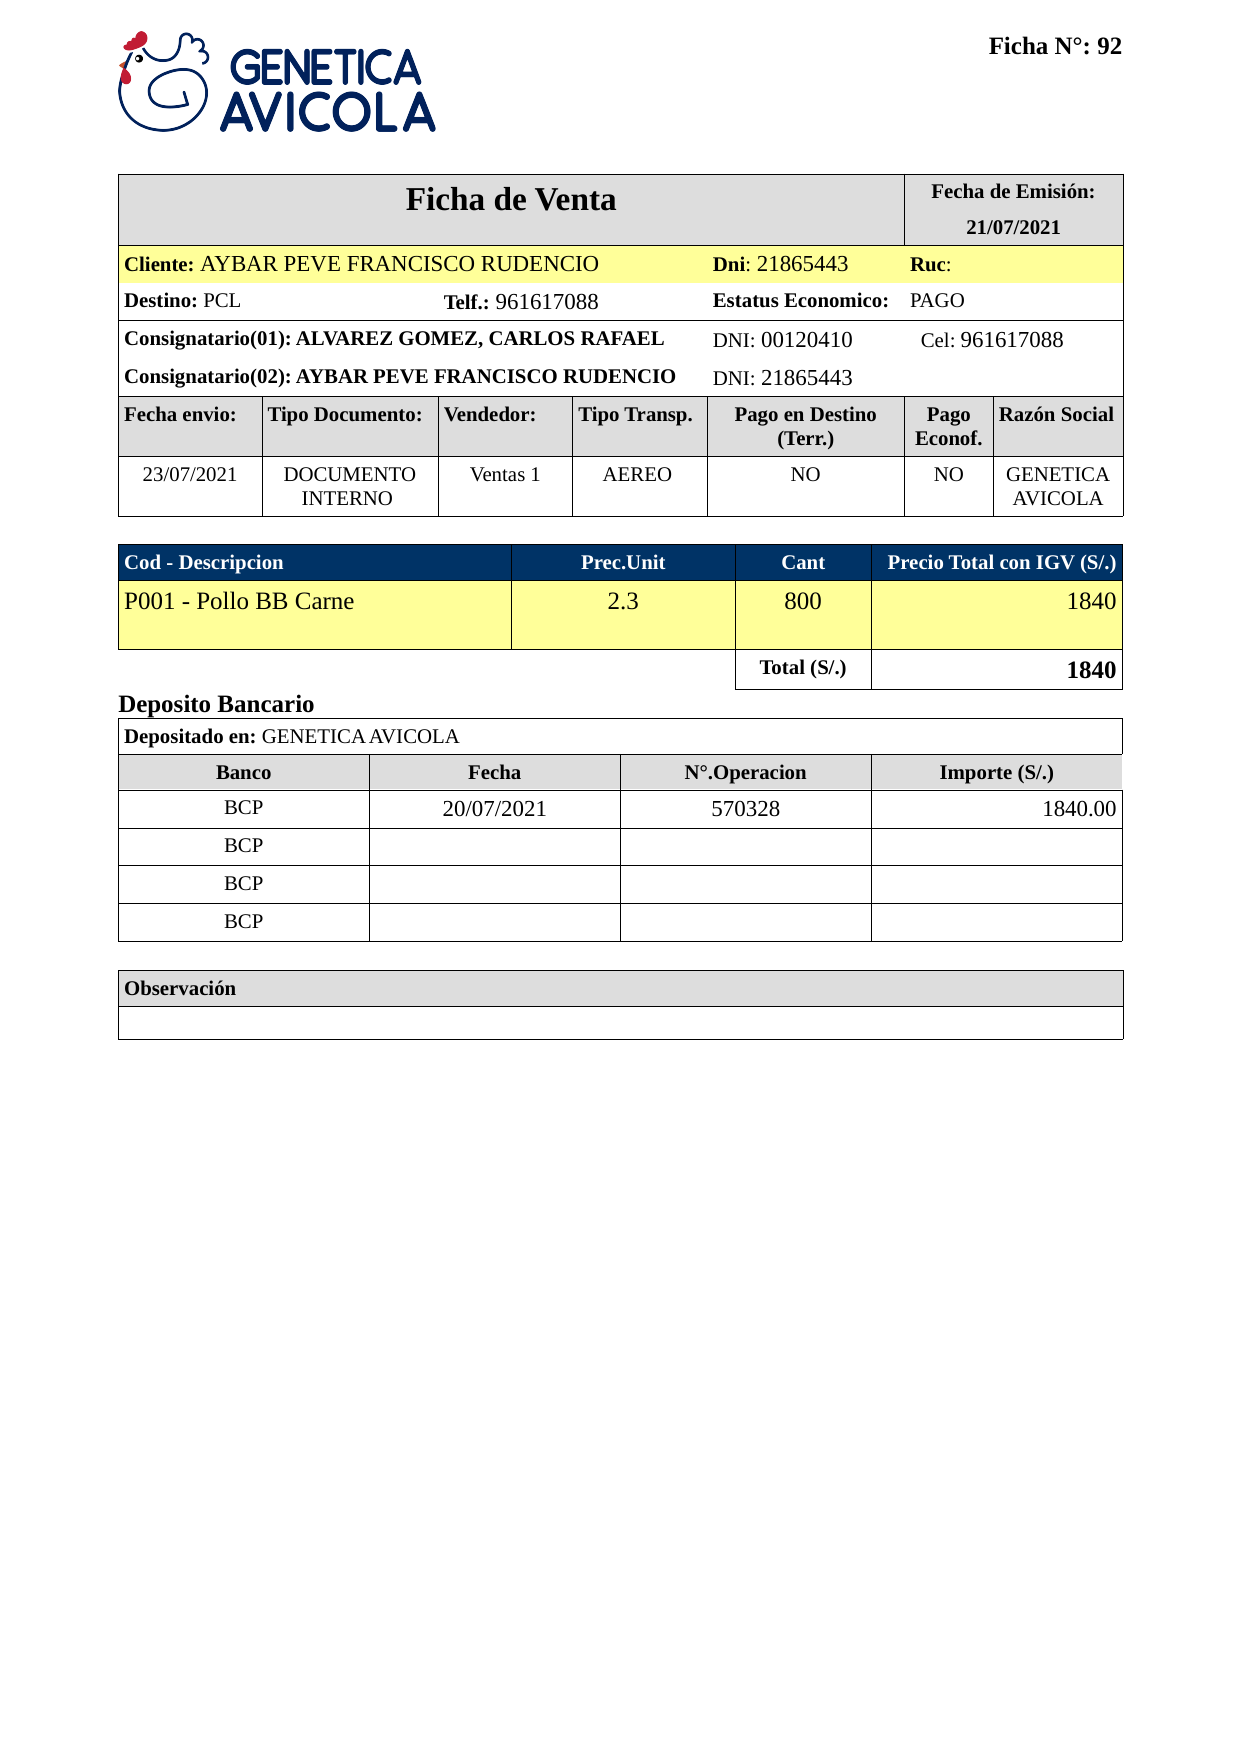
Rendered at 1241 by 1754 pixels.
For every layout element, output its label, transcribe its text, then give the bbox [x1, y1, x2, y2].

table_cell 800 [736, 581, 871, 649]
table_cell [370, 866, 620, 903]
table_cell Estatus Economico: [707, 283, 904, 320]
table_cell Pago en Destino (Terr.) [708, 397, 904, 456]
table_cell Razón Social [994, 397, 1123, 456]
picture [118, 31, 436, 132]
table_cell 20/07/2021 [370, 791, 620, 827]
table_cell BCP [119, 791, 369, 827]
table_header Depositado en: GENETICA AVICOLA [119, 719, 1122, 754]
table_cell P001 - Pollo BB Carne [119, 581, 511, 649]
table_cell [621, 829, 871, 865]
table_cell Dni: 21865443 [707, 246, 904, 283]
table_cell [118, 650, 511, 689]
table_cell BCP [119, 829, 369, 865]
table_cell NO [708, 457, 904, 516]
table_cell DNI: 21865443 [707, 358, 1123, 396]
table_cell 1840 [872, 650, 1122, 689]
table_cell 2.3 [512, 581, 735, 649]
table_cell Fecha envio: [119, 397, 262, 456]
table_cell [119, 1007, 1123, 1039]
table_cell Importe (S/.) [872, 755, 1122, 789]
table_cell [621, 866, 871, 903]
table_cell 570328 [621, 791, 871, 827]
table_cell 1840 [872, 581, 1122, 649]
table_cell [621, 904, 871, 941]
table_header Precio Total con IGV (S/.) [872, 545, 1122, 580]
table_cell DNI: 00120410 [707, 321, 915, 358]
table_cell Ruc: [904, 246, 1123, 283]
table_cell Tipo Transp. [573, 397, 707, 456]
table_cell Banco [119, 755, 369, 789]
table_cell BCP [119, 904, 369, 941]
table_header Fecha de Emisión: [905, 175, 1123, 209]
table_cell [872, 866, 1122, 903]
table_cell Cliente: AYBAR PEVE FRANCISCO RUDENCIO [119, 246, 707, 283]
table_cell Cel: 961617088 [915, 321, 1123, 358]
table_cell [370, 829, 620, 865]
table_cell Telf.: 961617088 [438, 283, 707, 320]
table_cell Tipo Documento: [263, 397, 438, 456]
table_header Prec.Unit [512, 545, 735, 580]
table_cell DOCUMENTO INTERNO [263, 457, 438, 516]
table_cell 1840.00 [872, 791, 1122, 827]
table_cell 21/07/2021 [905, 209, 1123, 245]
table_header Ficha de Venta [119, 175, 904, 245]
table_cell NO [905, 457, 993, 516]
table_cell GENETICA AVICOLA [994, 457, 1123, 516]
table_cell Destino: PCL [119, 283, 438, 320]
text Deposito Bancario [118, 689, 1122, 718]
table_cell [511, 650, 735, 689]
table_cell Consignatario(01): ALVAREZ GOMEZ, CARLOS RAFAEL [119, 321, 707, 358]
table_cell [872, 904, 1122, 941]
table_cell Ventas 1 [439, 457, 572, 516]
table_cell 23/07/2021 [119, 457, 262, 516]
table_cell Total (S/.) [736, 650, 871, 689]
table_header Observación [119, 971, 1123, 1006]
table_cell Vendedor: [439, 397, 572, 456]
table_header Cod - Descripcion [119, 545, 511, 580]
table_cell N°.Operacion [621, 755, 871, 789]
table_cell [370, 904, 620, 941]
table_cell Consignatario(02): AYBAR PEVE FRANCISCO RUDENCIO [119, 358, 707, 396]
table_header Cant [736, 545, 871, 580]
table_cell Fecha [370, 755, 620, 789]
table_cell AEREO [573, 457, 707, 516]
table_cell PAGO [904, 283, 1123, 320]
table_cell BCP [119, 866, 369, 903]
table_cell [872, 829, 1122, 865]
table_cell Pago Econof. [905, 397, 993, 456]
